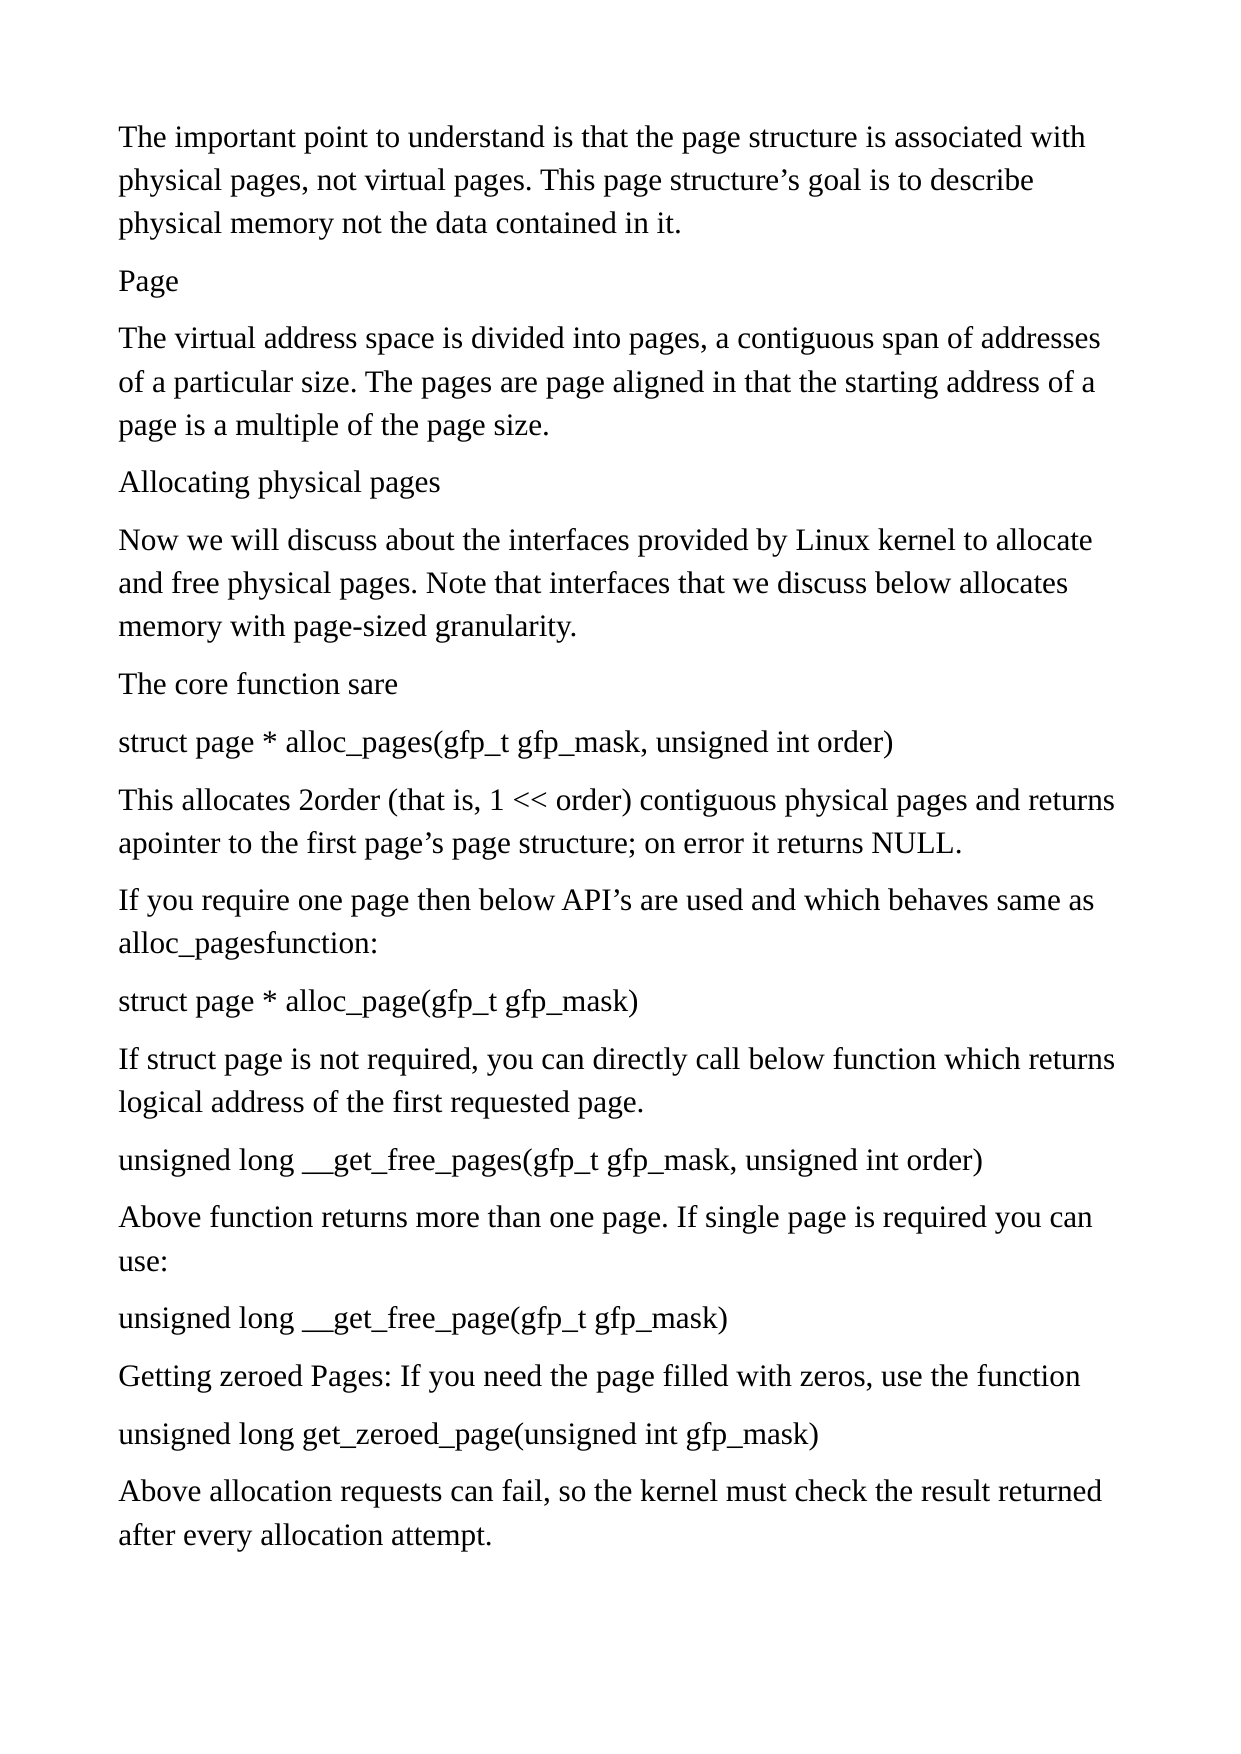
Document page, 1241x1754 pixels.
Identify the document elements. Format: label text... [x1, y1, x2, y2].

text The core function sare [118, 665, 1122, 701]
text The virtual address space is divided into pages, a contiguous span of addresses of a particular size. The pages are page aligned in that the starting address of a page is a multiple of the page size. [118, 320, 1122, 442]
text Above function returns more than one page. If single page is required you can use: [118, 1199, 1122, 1278]
text unsigned long __get_free_page(gfp_t gfp_mask) [118, 1299, 1122, 1336]
text This allocates 2order (that is, 1 << order) contiguous physical pages and returns apointer to the first page’s page structure; on error it returns NULL. [118, 781, 1122, 860]
text Page [118, 262, 1122, 298]
text If you require one page then below API’s are used and which behaves same as alloc_pagesfunction: [118, 882, 1122, 961]
text struct page * alloc_page(gfp_t gfp_mask) [118, 982, 1122, 1018]
text If struct page is not required, you can directly call below function which returns logical address of the first requested page. [118, 1040, 1122, 1119]
text Allocating physical pages [118, 464, 1122, 500]
text unsigned long get_zeroed_page(unsigned int gfp_mask) [118, 1415, 1122, 1451]
text The important point to understand is that the page structure is associated with physical pages, not virtual pages. This page structure’s goal is to describe physical memory not the data contained in it. [118, 118, 1122, 240]
text Getting zeroed Pages: If you need the page filled with zeros, use the function [118, 1357, 1122, 1393]
text unsigned long __get_free_pages(gfp_t gfp_mask, unsigned int order) [118, 1141, 1122, 1177]
text Now we will discuss about the interfaces provided by Linux kernel to allocate and free physical pages. Note that interfaces that we discuss below allocates memory with page-sized granularity. [118, 521, 1122, 644]
text struct page * alloc_pages(gfp_t gfp_mask, unsigned int order) [118, 723, 1122, 759]
text Above allocation requests can fail, so the kernel must check the result returned after every allocation attempt. [118, 1473, 1122, 1552]
